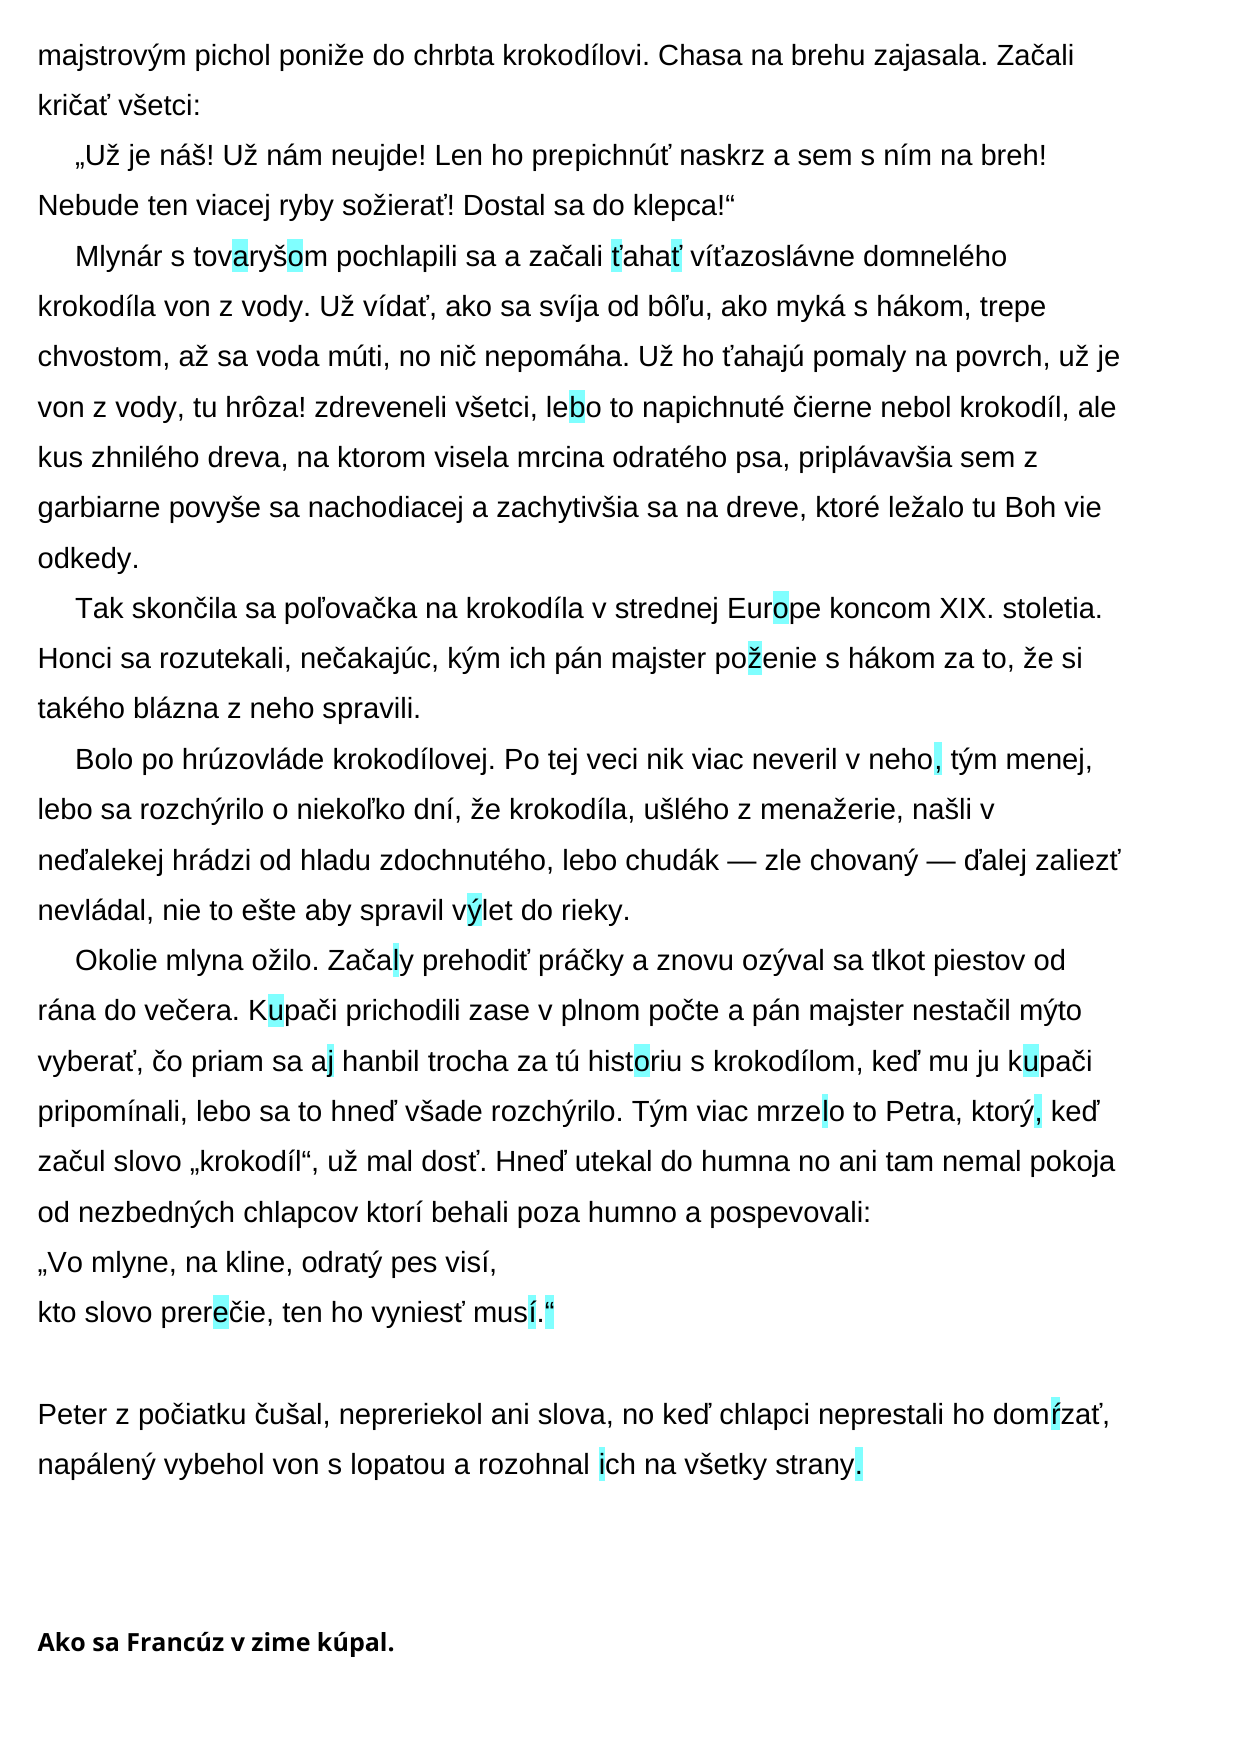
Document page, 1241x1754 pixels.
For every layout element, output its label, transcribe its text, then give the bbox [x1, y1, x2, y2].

text „Už je náš! Už nám neujde! Len ho pre­pichnúť naskrz a sem s ním na breh! Nebude ten viacej ryby sožierať! Dostal sa do klepca!“ [37, 138, 1130, 222]
text Peter z počiatku čušal, nepreriekol ani slova, no keď chlapci neprestali ho domŕzať, napálený vy­behol von s lopatou a rozohnal ich na všetky strany. [37, 1397, 1130, 1481]
text Okolie mlyna ožilo. Začaly prehodiť práčky a znovu ozýval sa tlkot piestov od rána do večera. Kupači prichodili zase v plnom počte a pán majster nestačil mýto vyberať, čo priam sa aj hanbil trocha za tú historiu s krokodílom, keď mu ju kupači pripomínali, lebo sa to hneď všade rozchýrilo. Tým viac mrzelo to Petra, ktorý, keď začul slovo „krokodíl“, už mal dosť. Hneď utekal do humna no ani tam nemal pokoja od nezbedných chlapcov ktorí behali poza humno a pospevovali: [37, 943, 1130, 1228]
text kto slovo prerečie, ten ho vyniesť musí.“ [37, 1295, 1130, 1329]
text Mlynár s tovaryšom pochlapili sa a začali ťahať víťazoslávne domnelého krokodíla von z vody. Už vídať, ako sa svíja od bôľu, ako myká s hákom, trepe chvostom, až sa voda múti, no nič nepomáha. Už ho ťahajú pomaly na povrch, už je von z vody, tu hrôza! zdreveneli všetci, lebo to na­pichnuté čierne nebol krokodíl, ale kus zhnilého dreva, na ktorom visela mrcina odratého psa, priplávavšia sem z garbiarne povyše sa nacho­diacej a zachytivšia sa na dreve, ktoré ležalo tu Boh vie odkedy. [37, 239, 1130, 574]
text majstrovým pichol poniže do chrbta kroko­dílovi. Chasa na brehu zajasala. Začali kričať všetci: [37, 37, 1130, 121]
text „Vo mlyne, na kline, odratý pes visí, [37, 1245, 1130, 1278]
text Tak skončila sa poľovačka na krokodíla v stred­nej Europe koncom XIX. stoletia. Honci sa roz­utekali, nečakajúc, kým ich pán majster poženie s hákom za to, že si takého blázna z neho spravili. [37, 591, 1130, 725]
text Bolo po hrúzovláde krokodílovej. Po tej veci nik viac neveril v neho, tým menej, lebo sa rozchýrilo o niekoľko dní, že krokodíla, ušlého z menažerie, našli v neďalekej hrádzi od hladu zdochnutého, lebo chudák — zle chovaný — ďalej zaliezť nevládal, nie to ešte aby spravil výlet do rieky. [37, 742, 1130, 926]
subtitle Ako sa Francúz v zime kúpal. [37, 1624, 1130, 1658]
